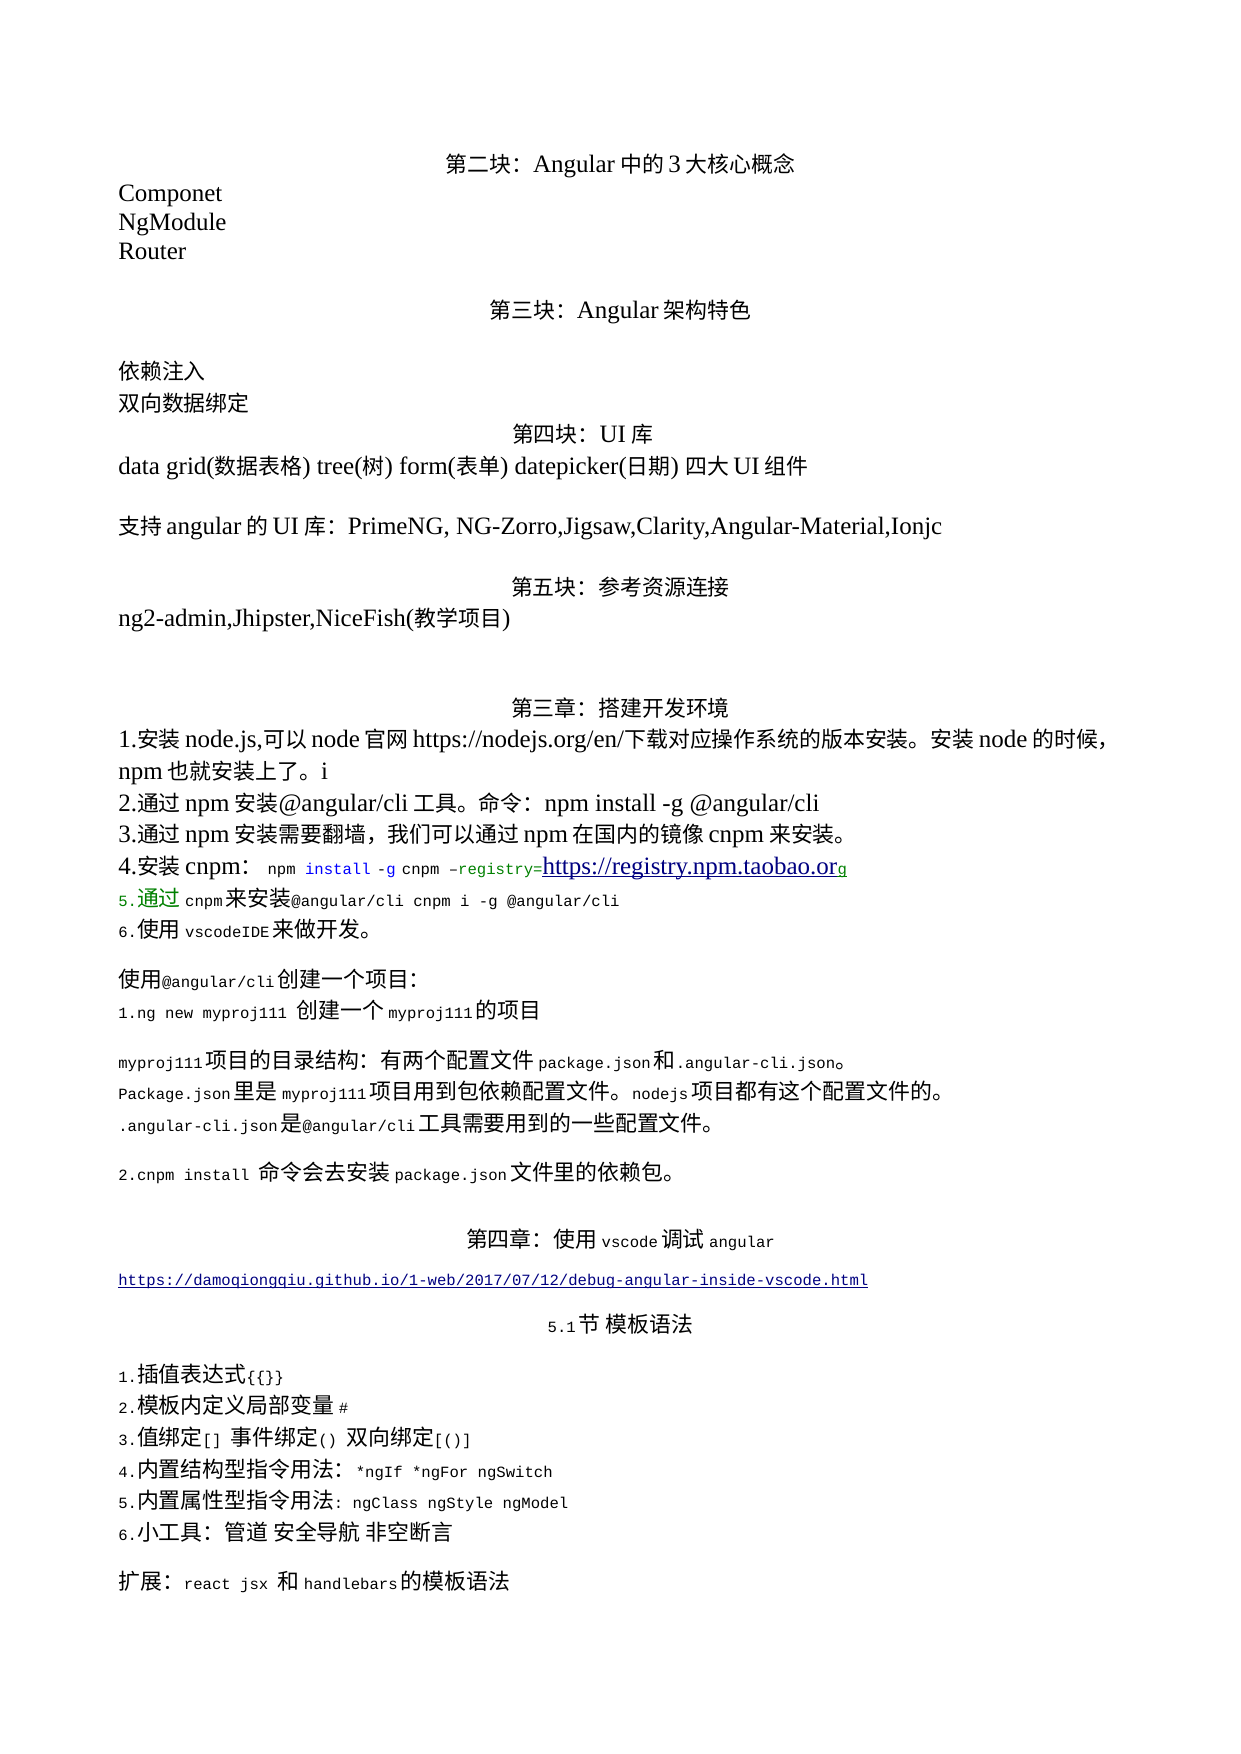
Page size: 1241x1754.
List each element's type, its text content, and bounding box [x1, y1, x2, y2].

text 2.cnpm install 命令会去安装package.json文件里的依赖包。 [118, 1155, 1122, 1187]
text 第四章：使用vscode调试angular [118, 1222, 1122, 1254]
text ng2-admin,Jhipster,NiceFish(教学项目) [118, 601, 1122, 633]
text 2.通过npm安装@angular/cli工具。命令：npm install -g @angular/cli [118, 786, 1122, 817]
text myproj111项目的目录结构：有两个配置文件package.json和.angular-cli.json。 [118, 1043, 1122, 1074]
text Package.json里是myproj111项目用到包依赖配置文件。nodejs项目都有这个配置文件的。 [118, 1074, 1122, 1106]
text https://damoqiongqiu.github.io/1-web/2017/07/12/debug-angular-inside-vscode.html [118, 1272, 1122, 1307]
text 5.1节 模板语法 [118, 1307, 1122, 1339]
text 依赖注入 [118, 354, 1122, 386]
text 2.模板内定义局部变量 # [118, 1388, 1122, 1420]
text 6.使用vscodeIDE来做开发。 [118, 912, 1122, 944]
text 第二块：Angular中的3大核心概念 [118, 147, 1122, 178]
text 第三块：Angular架构特色 [118, 293, 1122, 325]
text 3.值绑定[] 事件绑定() 双向绑定[()] [118, 1420, 1122, 1452]
text 1.ng new myproj111 创建一个myproj111的项目 [118, 993, 1122, 1025]
text data grid(数据表格) tree(树) form(表单) datepicker(日期) 四大UI组件 [118, 449, 1122, 481]
text 1.插值表达式{{}} [118, 1357, 1122, 1388]
text 6.小工具：管道 安全导航 非空断言 [118, 1515, 1122, 1547]
text 5.通过cnpm来安装@angular/cli cnpm i -g @angular/cli [118, 881, 1122, 912]
text 4.内置结构型指令用法：*ngIf *ngFor ngSwitch [118, 1452, 1122, 1483]
text Router [118, 236, 1122, 265]
text .angular-cli.json是@angular/cli工具需要用到的一些配置文件。 [118, 1106, 1122, 1138]
text 第三章：搭建开发环境 [118, 691, 1122, 722]
text 第四块：UI库 [118, 417, 1122, 449]
text 5.内置属性型指令用法: ngClass ngStyle ngModel [118, 1483, 1122, 1515]
text 支持angular的UI库：PrimeNG, NG-Zorro,Jigsaw,Clarity,Angular-Material,Ionjc [118, 509, 1122, 541]
text 4.安装cnpm： npm install -g cnpm –registry=https://registry.npm.taobao.org [118, 849, 1122, 881]
text 双向数据绑定 [118, 386, 1122, 417]
text 扩展：react jsx 和handlebars的模板语法 [118, 1564, 1122, 1596]
text Componet [118, 178, 1122, 207]
text 1.安装node.js,可以node官网https://nodejs.org/en/下载对应操作系统的版本安装。安装node的时候，npm也就安装上了。i [118, 722, 1122, 786]
text 3.通过npm安装需要翻墙，我们可以通过npm在国内的镜像cnpm来安装。 [118, 817, 1122, 849]
text 使用@angular/cli创建一个项目： [118, 962, 1122, 993]
text 第五块：参考资源连接 [118, 570, 1122, 601]
text NgModule [118, 207, 1122, 236]
